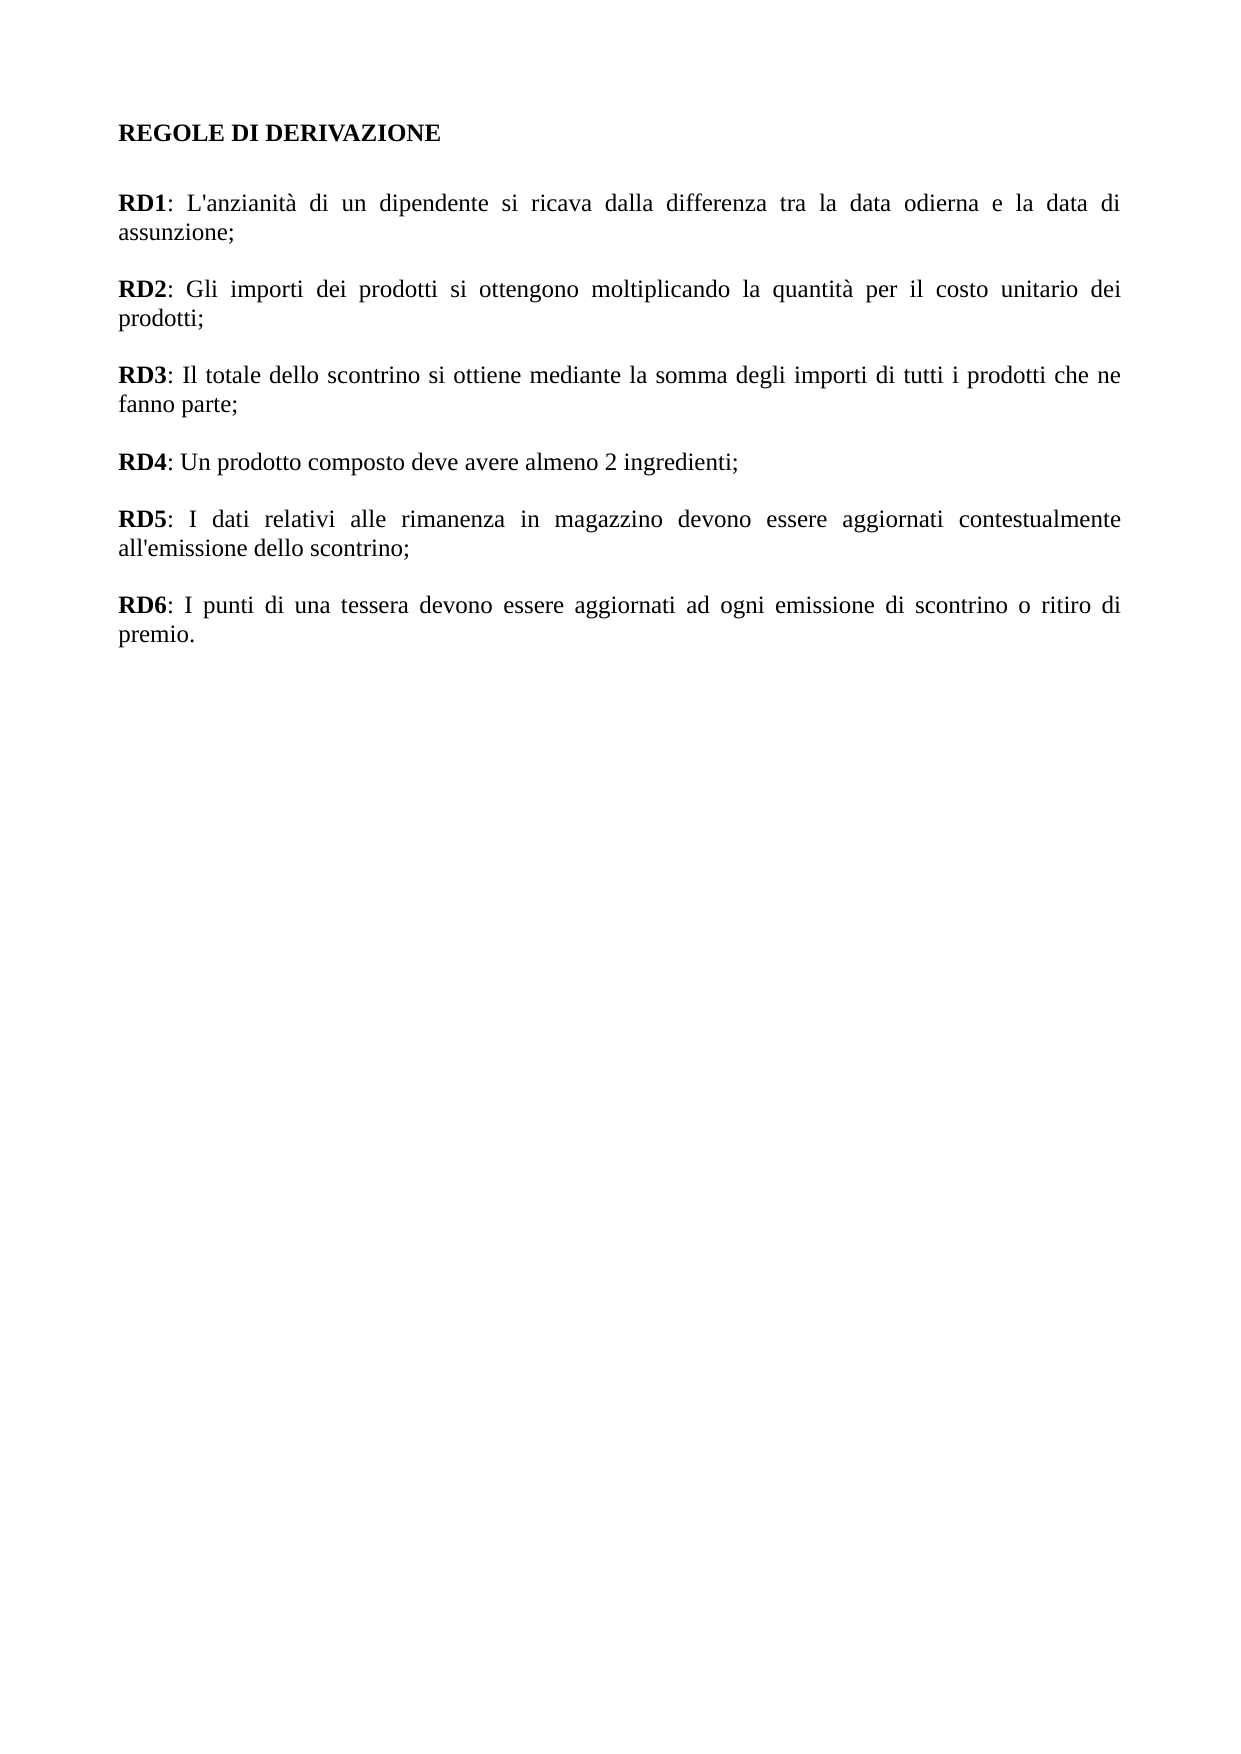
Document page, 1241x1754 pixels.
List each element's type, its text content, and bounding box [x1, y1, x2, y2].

text RD3: Il totale dello scontrino si ottiene mediante la somma degli importi di tutti i prodotti che ne fanno parte; [118, 361, 1122, 418]
text RD1: L'anzianità di un dipendente si ricava dalla differenza tra la data odierna e la data di assunzione; [118, 188, 1122, 246]
text RD2: Gli importi dei prodotti si ottengono moltiplicando la quantità per il costo unitario dei prodotti; [118, 274, 1122, 332]
text RD6: I punti di una tessera devono essere aggiornati ad ogni emissione di scontrino o ritiro di premio. [118, 591, 1122, 648]
text RD4: Un prodotto composto deve avere almeno 2 ingredienti; [118, 447, 1122, 476]
text RD5: I dati relativi alle rimanenza in magazzino devono essere aggiornati contestualmente all'emissione dello scontrino; [118, 504, 1122, 562]
text REGOLE DI DERIVAZIONE [118, 118, 1122, 147]
